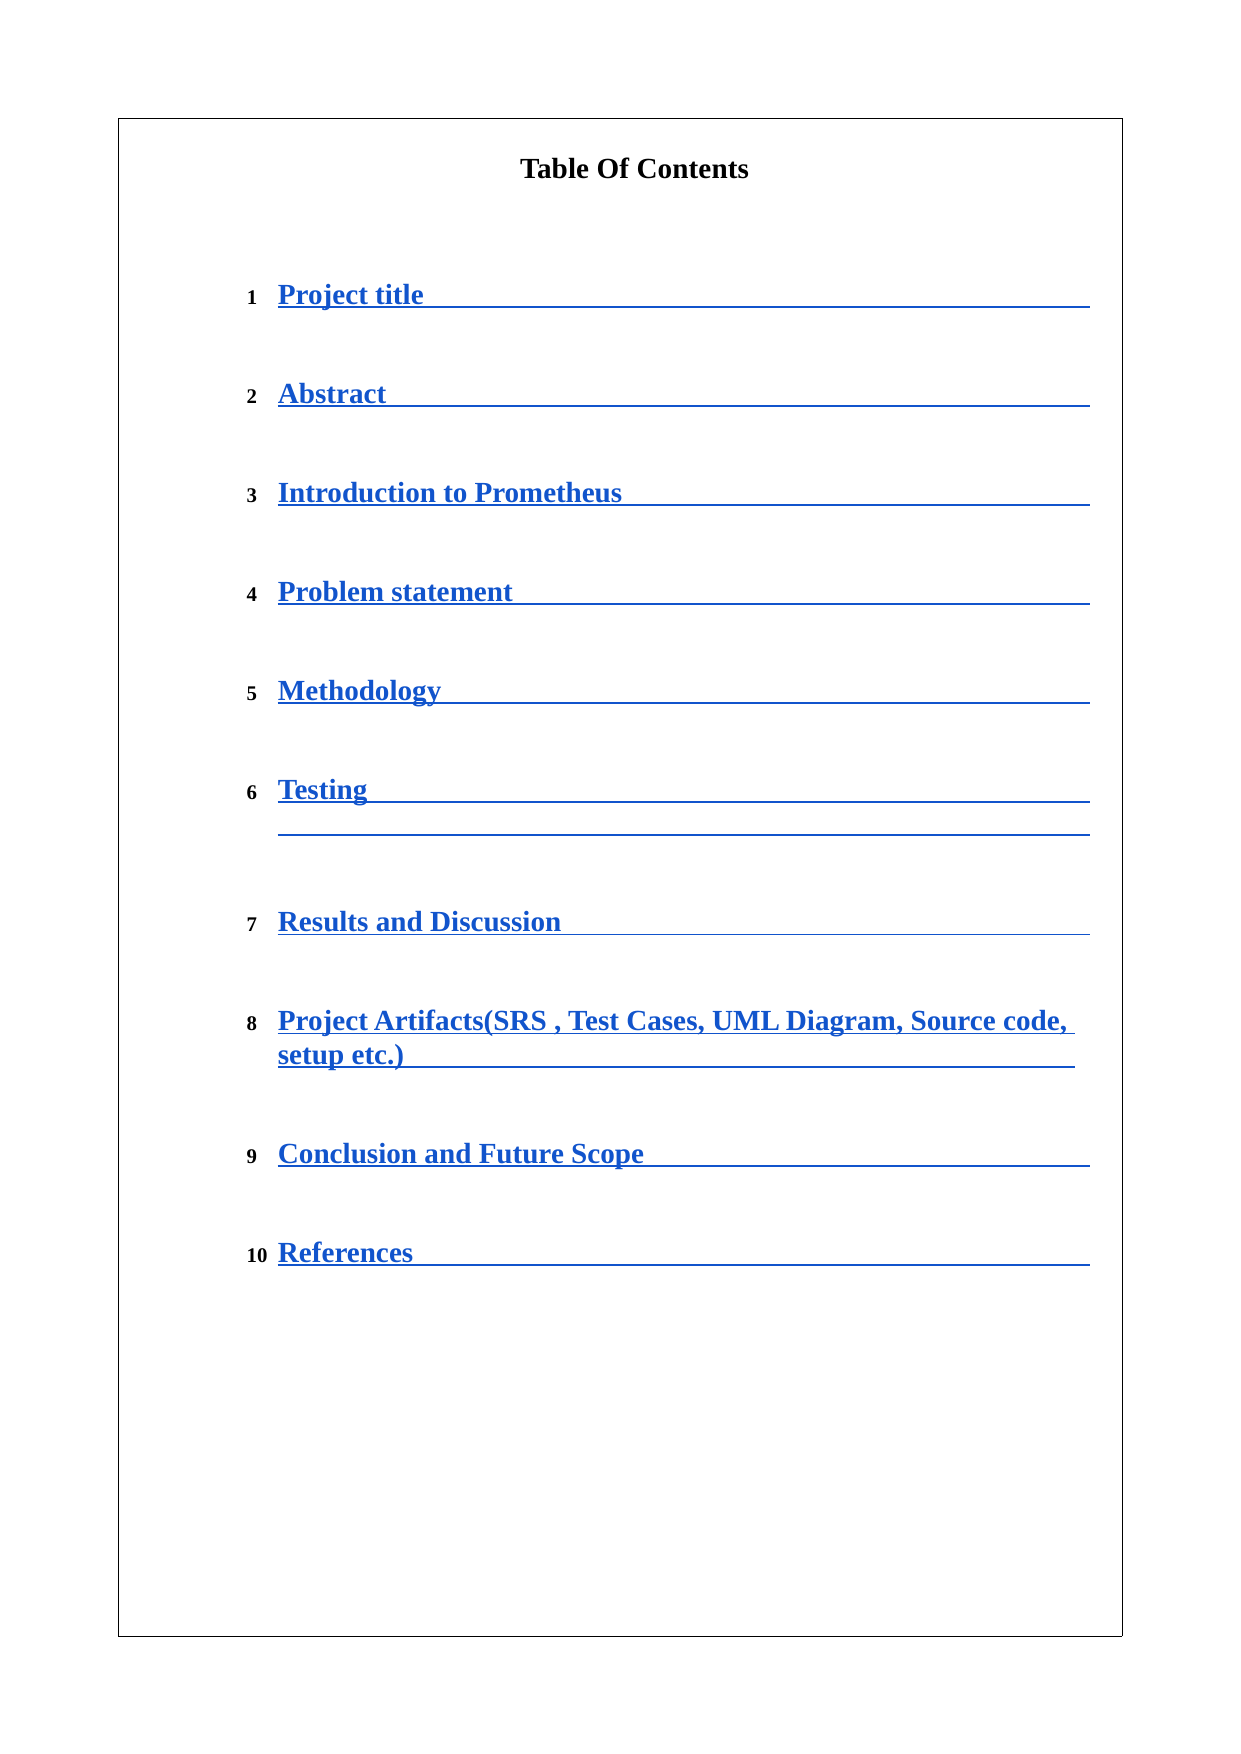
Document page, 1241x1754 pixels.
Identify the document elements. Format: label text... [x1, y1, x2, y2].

list Conclusion and Future Scope [246, 1136, 1089, 1170]
list Project title [247, 277, 1089, 311]
text Table Of Contents [151, 151, 1045, 184]
list Abstract [246, 376, 1089, 410]
list Results and Discussion [246, 904, 1089, 938]
list References [246, 1235, 1089, 1269]
list Introduction to Prometheus [246, 475, 1089, 509]
list Testing [246, 772, 1089, 839]
list Project Artifacts(SRS , Test Cases, UML Diagram, Source code, setup etc.) [246, 1003, 1089, 1071]
list Problem statement [246, 574, 1089, 607]
list Methodology [246, 673, 1089, 707]
